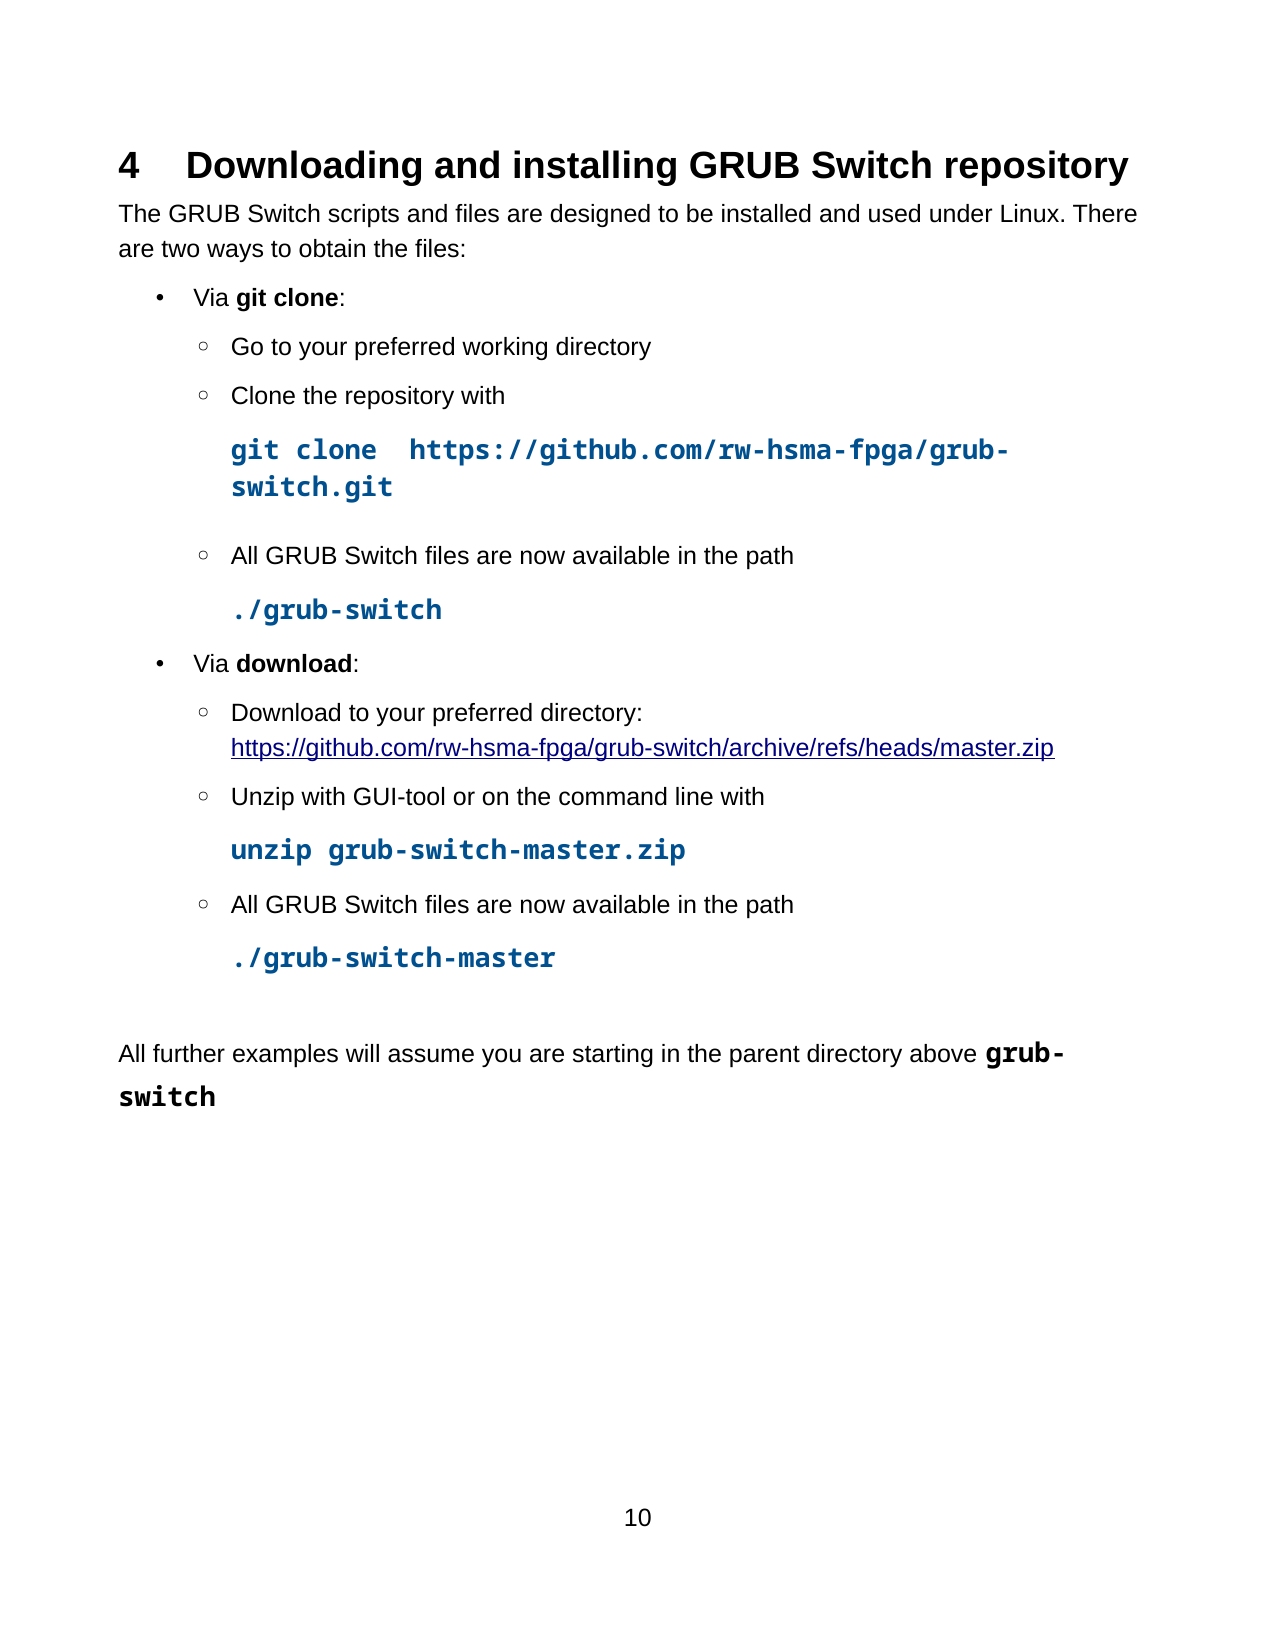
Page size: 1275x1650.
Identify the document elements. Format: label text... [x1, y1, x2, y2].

list Unzip with GUI-tool or on the command line with [193, 782, 1157, 811]
list All GRUB Switch files are now available in the path [193, 541, 1157, 570]
list All GRUB Switch files are now available in the path [193, 889, 1157, 918]
list Go to your preferred working directory [193, 332, 1157, 361]
list Clone the repository with [193, 381, 1157, 410]
list Via git clone: [156, 283, 1157, 312]
list git clone https://github.com/rw-hsma-fpga/grub-switch.git [193, 430, 1157, 541]
text The GRUB Switch scripts and files are designed to be installed and used under Linux. There are two ways to obtain the files: [118, 199, 1157, 262]
list ./grub-switch-master [193, 939, 1157, 976]
text All further examples will assume you are starting in the parent directory above grub-switch [118, 997, 1157, 1114]
subtitle Downloading and installing GRUB Switch repository [118, 143, 1157, 187]
list unzip grub-switch-master.zip [193, 831, 1157, 868]
list Download to your preferred directory: https://github.com/rw-hsma-fpga/grub-switch/archive/refs/heads/master.zip [193, 698, 1157, 761]
list ./grub-switch [193, 590, 1157, 627]
list Via download: [156, 649, 1157, 678]
